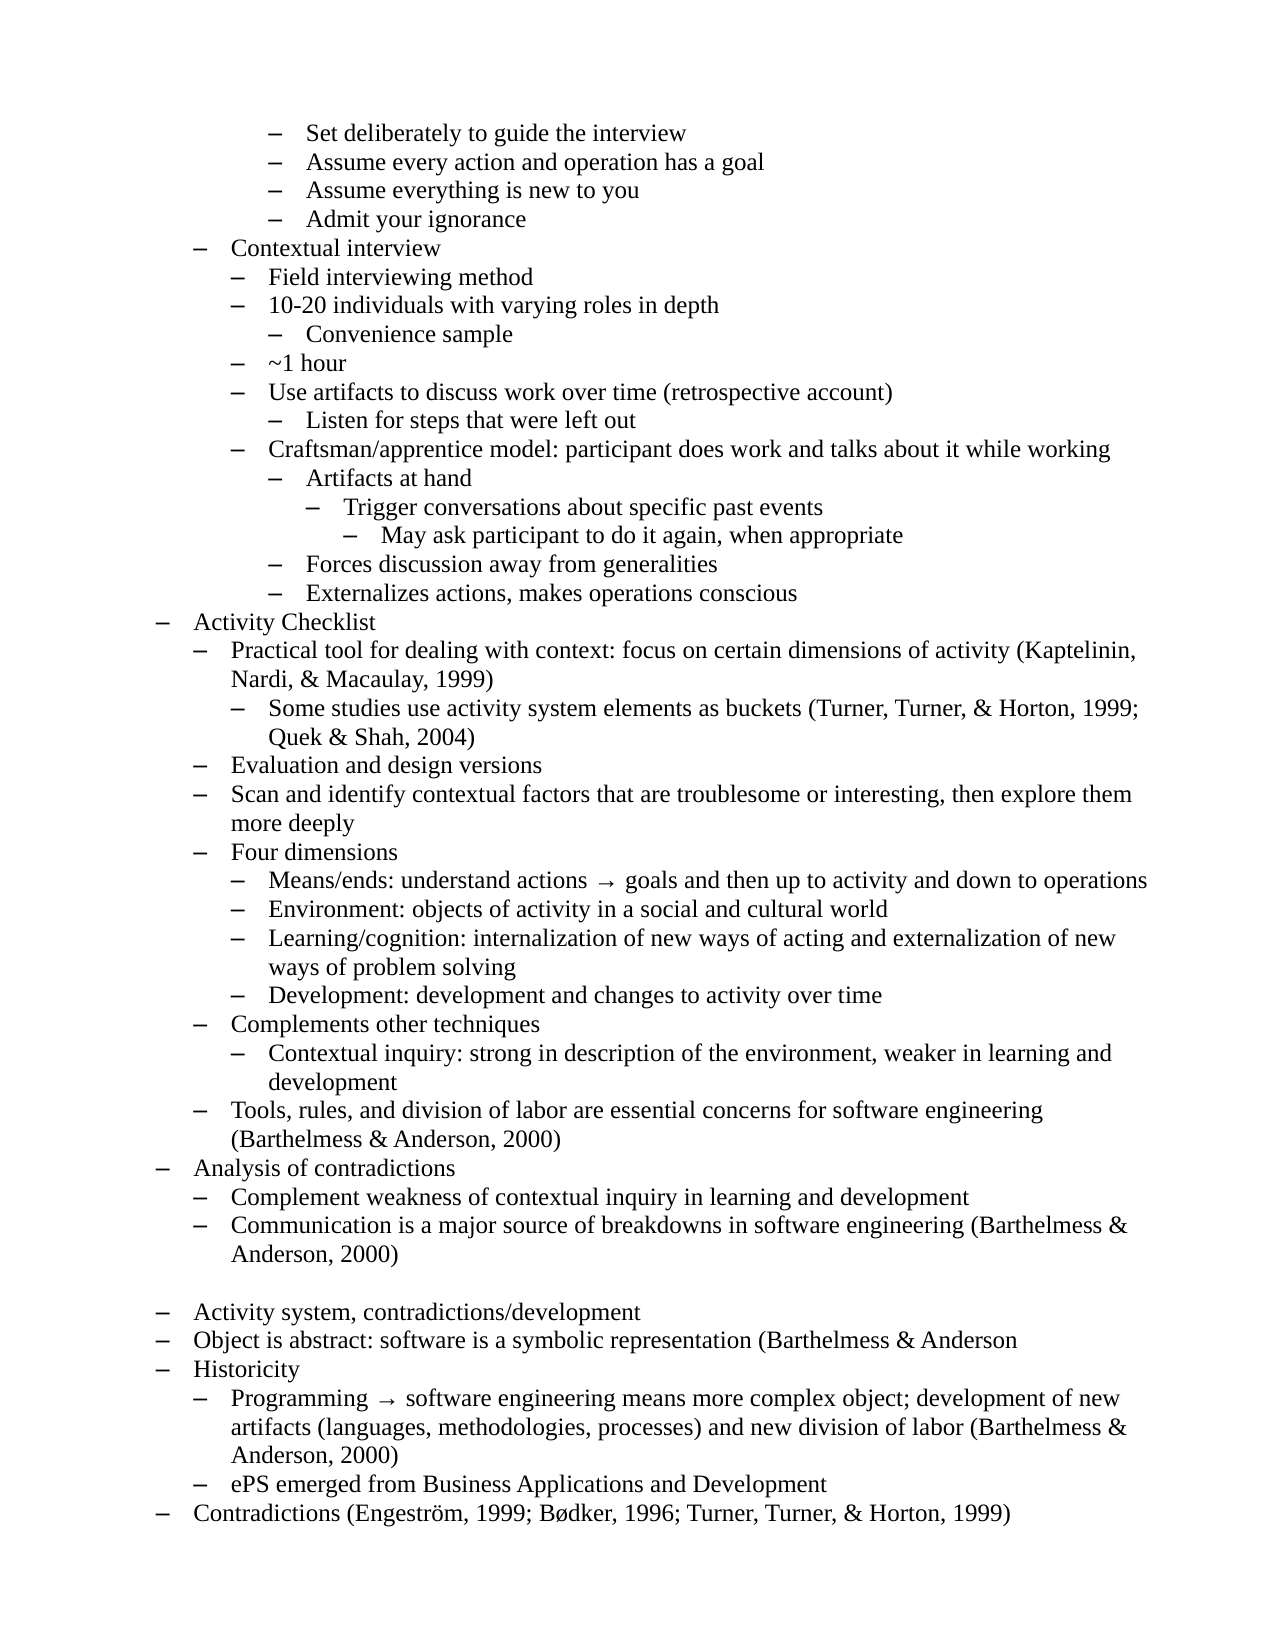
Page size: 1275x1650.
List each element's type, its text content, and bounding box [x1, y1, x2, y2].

list Some studies use activity system elements as buckets (Turner, Turner, & Horton, 1999; Quek & Shah, 2004) [231, 693, 1157, 751]
list Admit your ignorance [268, 204, 1157, 233]
list Learning/cognition: internalization of new ways of acting and externalization of new ways of problem solving [231, 923, 1157, 981]
list Communication is a major source of breakdowns in software engineering (Barthelmess & Anderson, 2000) [193, 1211, 1157, 1268]
list Environment: objects of activity in a social and cultural world [231, 894, 1157, 923]
list Activity Checklist [156, 607, 1157, 636]
list Externalizes actions, makes operations conscious [268, 578, 1157, 607]
list Craftsman/apprentice model: participant does work and talks about it while working [231, 434, 1157, 463]
list Contradictions (Engeström, 1999; Bødker, 1996; Turner, Turner, & Horton, 1999) [156, 1498, 1157, 1527]
list Development: development and changes to activity over time [231, 981, 1157, 1009]
list Use artifacts to discuss work over time (retrospective account) [231, 377, 1157, 406]
list Programming → software engineering means more complex object; development of new artifacts (languages, methodologies, processes) and new division of labor (Barthelmess & Anderson, 2000) [193, 1383, 1157, 1469]
list Object is abstract: software is a symbolic representation (Barthelmess & Anderson [156, 1326, 1157, 1354]
list Assume every action and operation has a goal [268, 147, 1157, 176]
list 10-20 individuals with varying roles in depth [231, 291, 1157, 319]
list Analysis of contradictions [156, 1153, 1157, 1182]
list ePS emerged from Business Applications and Development [193, 1469, 1157, 1498]
list Listen for steps that were left out [268, 406, 1157, 434]
list Forces discussion away from generalities [268, 549, 1157, 578]
list Practical tool for dealing with context: focus on certain dimensions of activity (Kaptelinin, Nardi, & Macaulay, 1999) [193, 636, 1157, 693]
list Four dimensions [193, 837, 1157, 866]
list Set deliberately to guide the interview [268, 118, 1157, 147]
list Contextual inquiry: strong in description of the environment, weaker in learning and development [231, 1038, 1157, 1096]
list Means/ends: understand actions → goals and then up to activity and down to operations [231, 866, 1157, 894]
list Assume everything is new to you [268, 176, 1157, 204]
list Complement weakness of contextual inquiry in learning and development [193, 1182, 1157, 1211]
list Artifacts at hand [268, 463, 1157, 492]
list Activity system, contradictions/development [156, 1297, 1157, 1326]
list Historicity [156, 1354, 1157, 1383]
list Tools, rules, and division of labor are essential concerns for software engineering (Barthelmess & Anderson, 2000) [193, 1096, 1157, 1153]
list Complements other techniques [193, 1009, 1157, 1038]
list ~1 hour [231, 348, 1157, 377]
list Trigger conversations about specific past events [306, 492, 1157, 521]
list Field interviewing method [231, 262, 1157, 291]
list Scan and identify contextual factors that are troublesome or interesting, then explore them more deeply [193, 779, 1157, 837]
list May ask participant to do it again, when appropriate [343, 521, 1157, 549]
list Evaluation and design versions [193, 751, 1157, 779]
list Convenience sample [268, 319, 1157, 348]
list Contextual interview [193, 233, 1157, 262]
